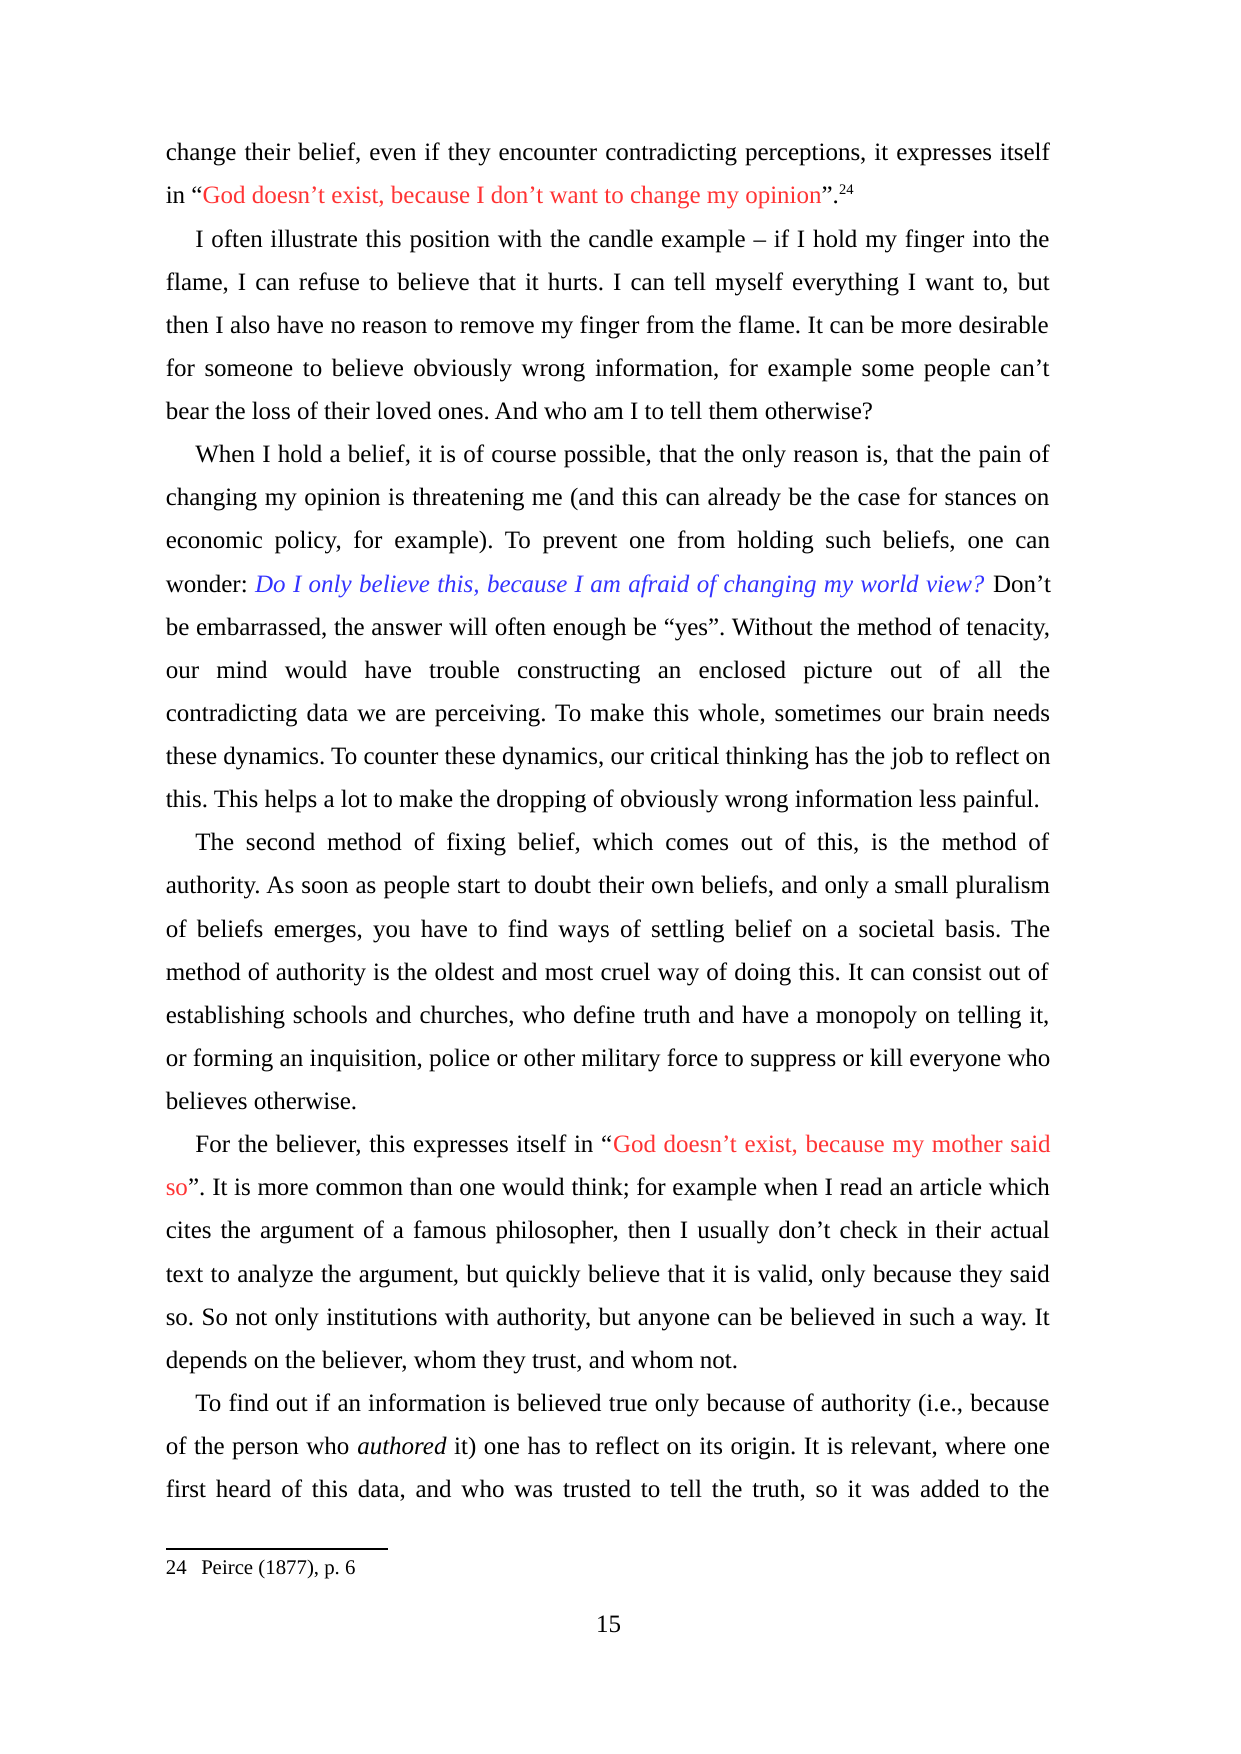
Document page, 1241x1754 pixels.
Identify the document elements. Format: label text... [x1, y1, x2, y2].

text Peirce (1877), p. 6 [166, 1555, 1051, 1579]
text To find out if an information is believed true only because of authority (i.e., because of the person who authored it) one has to reflect on its origin. It is relevant, where one first heard of this data, and who was trusted to tell the truth, so it was added to the [166, 1388, 1051, 1503]
text The second method of fixing belief, which comes out of this, is the method of authority. As soon as people start to doubt their own beliefs, and only a small pluralism of beliefs emerges, you have to find ways of settling belief on a societal basis. The method of authority is the oldest and most cruel way of doing this. It can consist out of establishing schools and churches, who define truth and have a monopoly on telling it, or forming an inquisition, police or other military force to suppress or kill everyone who believes otherwise. [166, 827, 1051, 1115]
text change their belief, even if they encounter contradicting perceptions, it expresses itself in “God doesn’t exist, because I don’t want to change my opinion”. [166, 137, 1051, 209]
text I often illustrate this position with the candle example – if I hold my finger into the flame, I can refuse to believe that it hurts. I can tell myself everything I want to, but then I also have no reason to remove my finger from the flame. It can be more desirable for someone to believe obviously wrong information, for example some people can’t bear the loss of their loved ones. And who am I to tell them otherwise? [166, 224, 1051, 425]
text For the believer, this expresses itself in “God doesn’t exist, because my mother said so”. It is more common than one would think; for example when I read an article which cites the argument of a famous philosopher, then I usually don’t check in their actual text to analyze the argument, but quickly believe that it is valid, only because they said so. So not only institutions with authority, but anyone can be believed in such a way. It depends on the believer, whom they trust, and whom not. [166, 1129, 1051, 1374]
text When I hold a belief, it is of course possible, that the only reason is, that the pain of changing my opinion is threatening me (and this can already be the case for stances on economic policy, for example). To prevent one from holding such beliefs, one can wonder: Do I only believe this, because I am afraid of changing my world view? Don’t be embarrassed, the answer will often enough be “yes”. Without the method of tenacity, our mind would have trouble constructing an enclosed picture out of all the contradicting data we are perceiving. To make this whole, sometimes our brain needs these dynamics. To counter these dynamics, our critical thinking has the job to reflect on this. This helps a lot to make the dropping of obviously wrong information less painful. [166, 439, 1051, 813]
